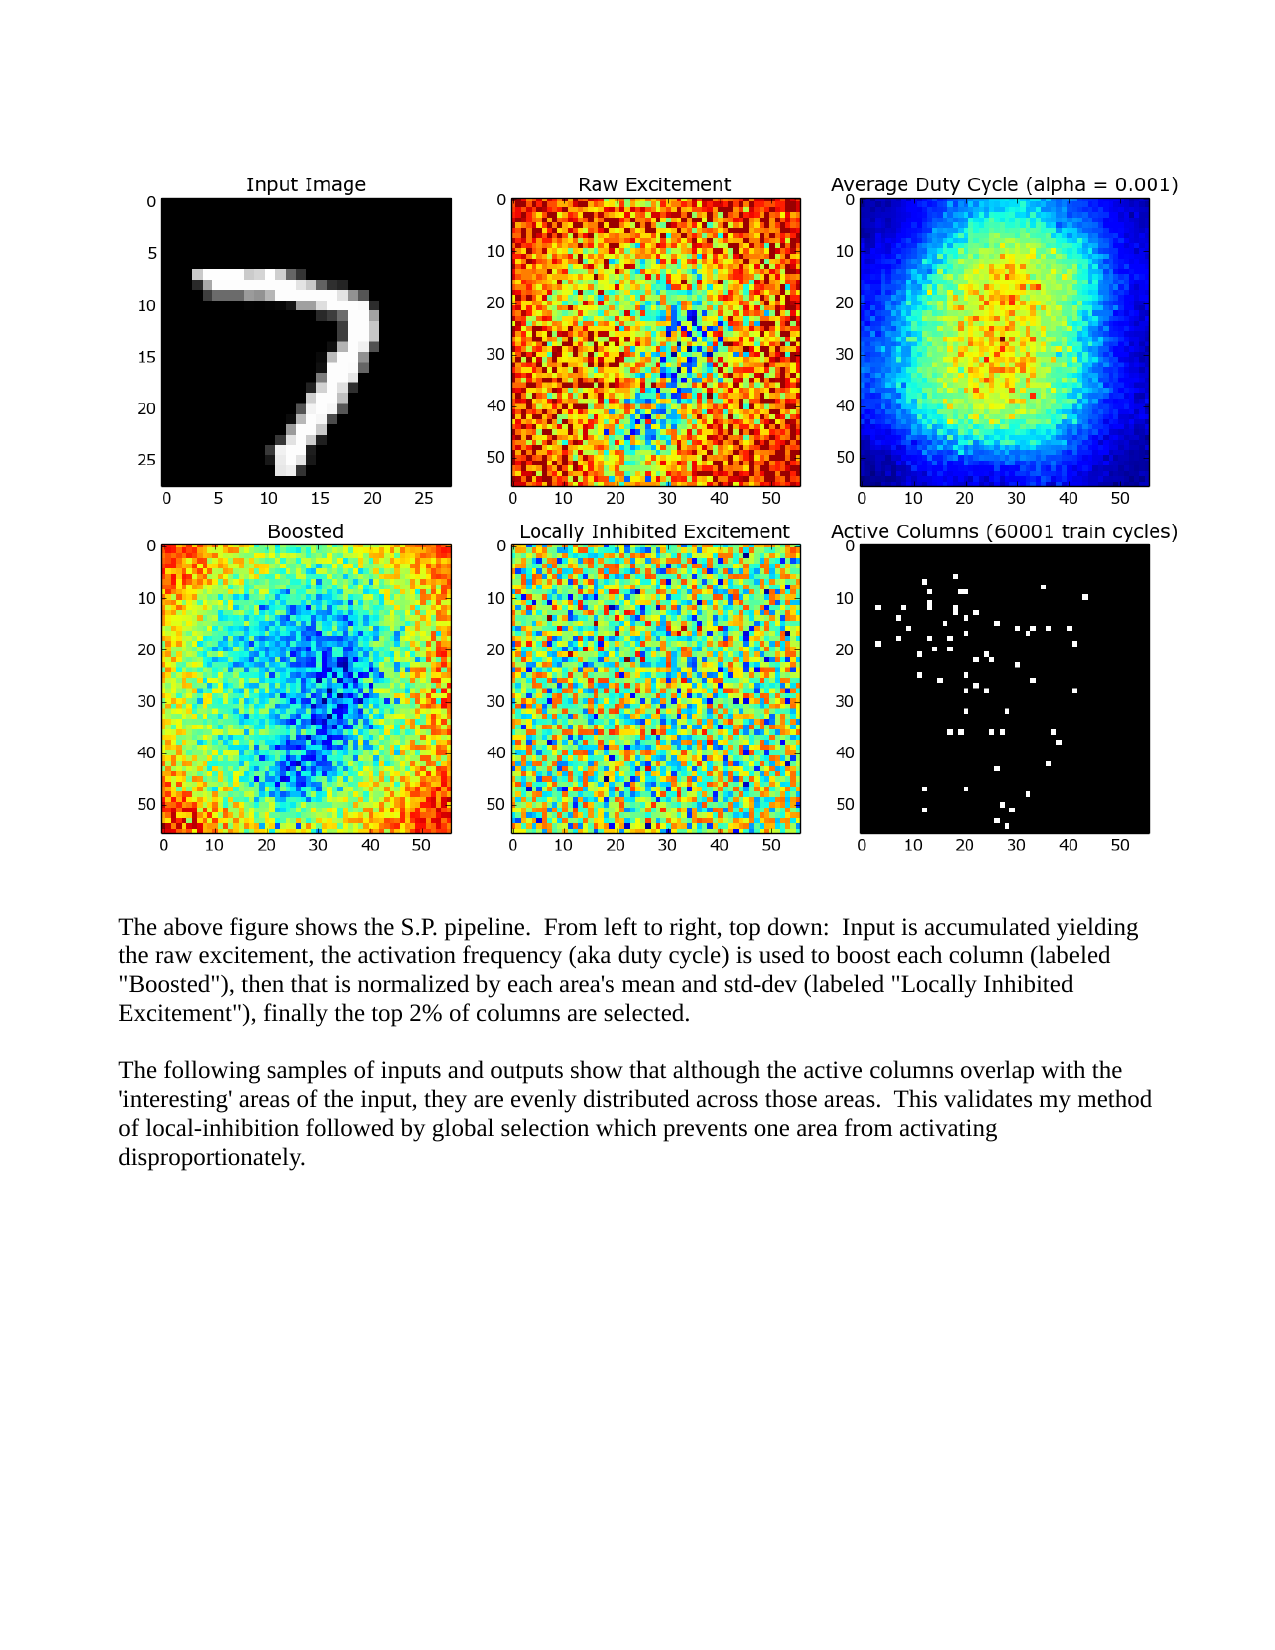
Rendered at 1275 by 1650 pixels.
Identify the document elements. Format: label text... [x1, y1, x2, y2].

text The following samples of inputs and outputs show that although the active columns overlap with the 'interesting' areas of the input, they are evenly distributed across those areas. This validates my method of local-inhibition followed by global selection which prevents one area from activating disproportionately. [118, 1056, 1157, 1171]
text The above figure shows the S.P. pipeline. From left to right, top down: Input is accumulated yielding the raw excitement, the activation frequency (aka duty cycle) is used to boost each column (labeled "Boosted"), then that is normalized by each area's mean and std-dev (labeled "Locally Inhibited Excitement"), finally the top 2% of columns are selected. [118, 912, 1157, 1027]
picture [0, 118, 1275, 912]
